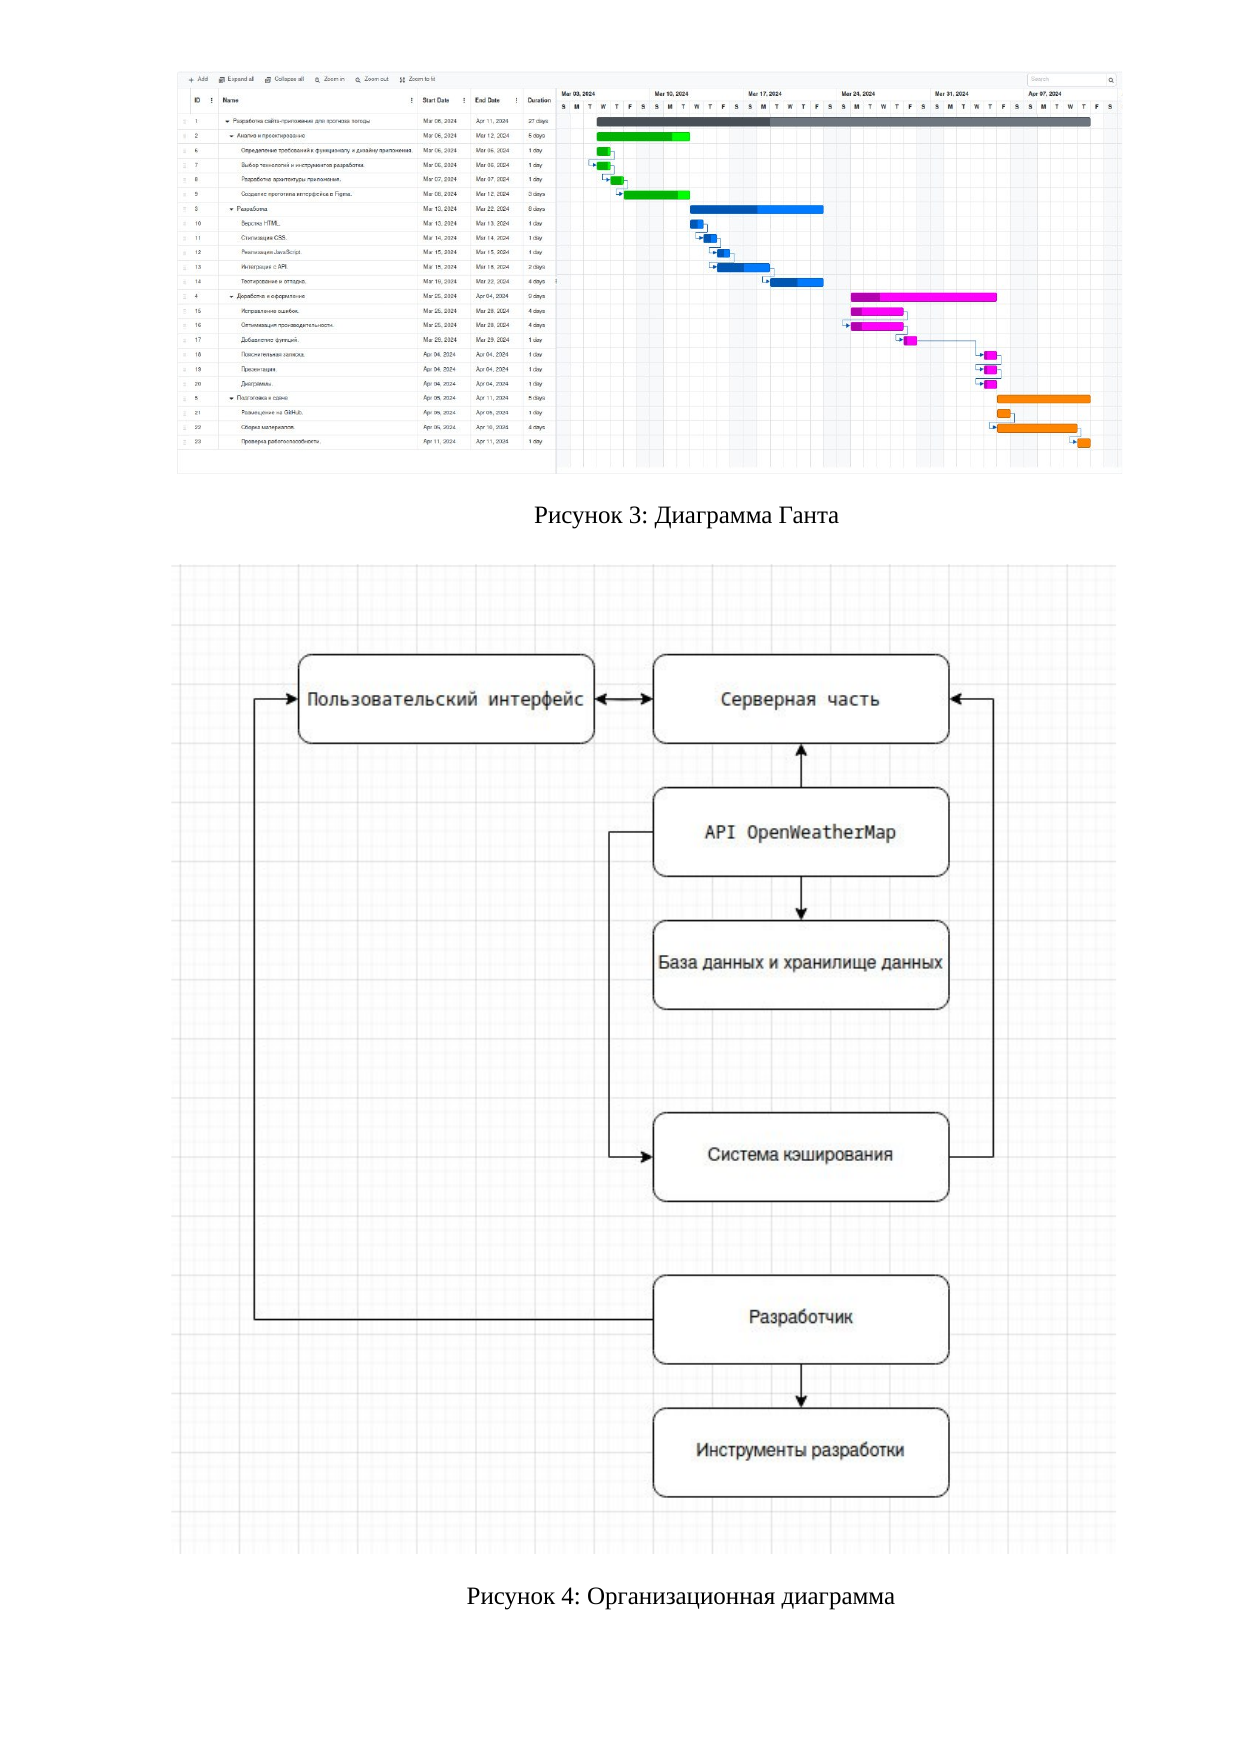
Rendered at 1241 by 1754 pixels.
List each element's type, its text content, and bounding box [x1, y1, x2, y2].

picture [171, 564, 1117, 1554]
picture [177, 71, 1123, 474]
text Рисунок 3: Диаграмма Ганта [177, 474, 1122, 529]
text Рисунок 4: Организационная диаграмма [171, 1554, 1116, 1609]
